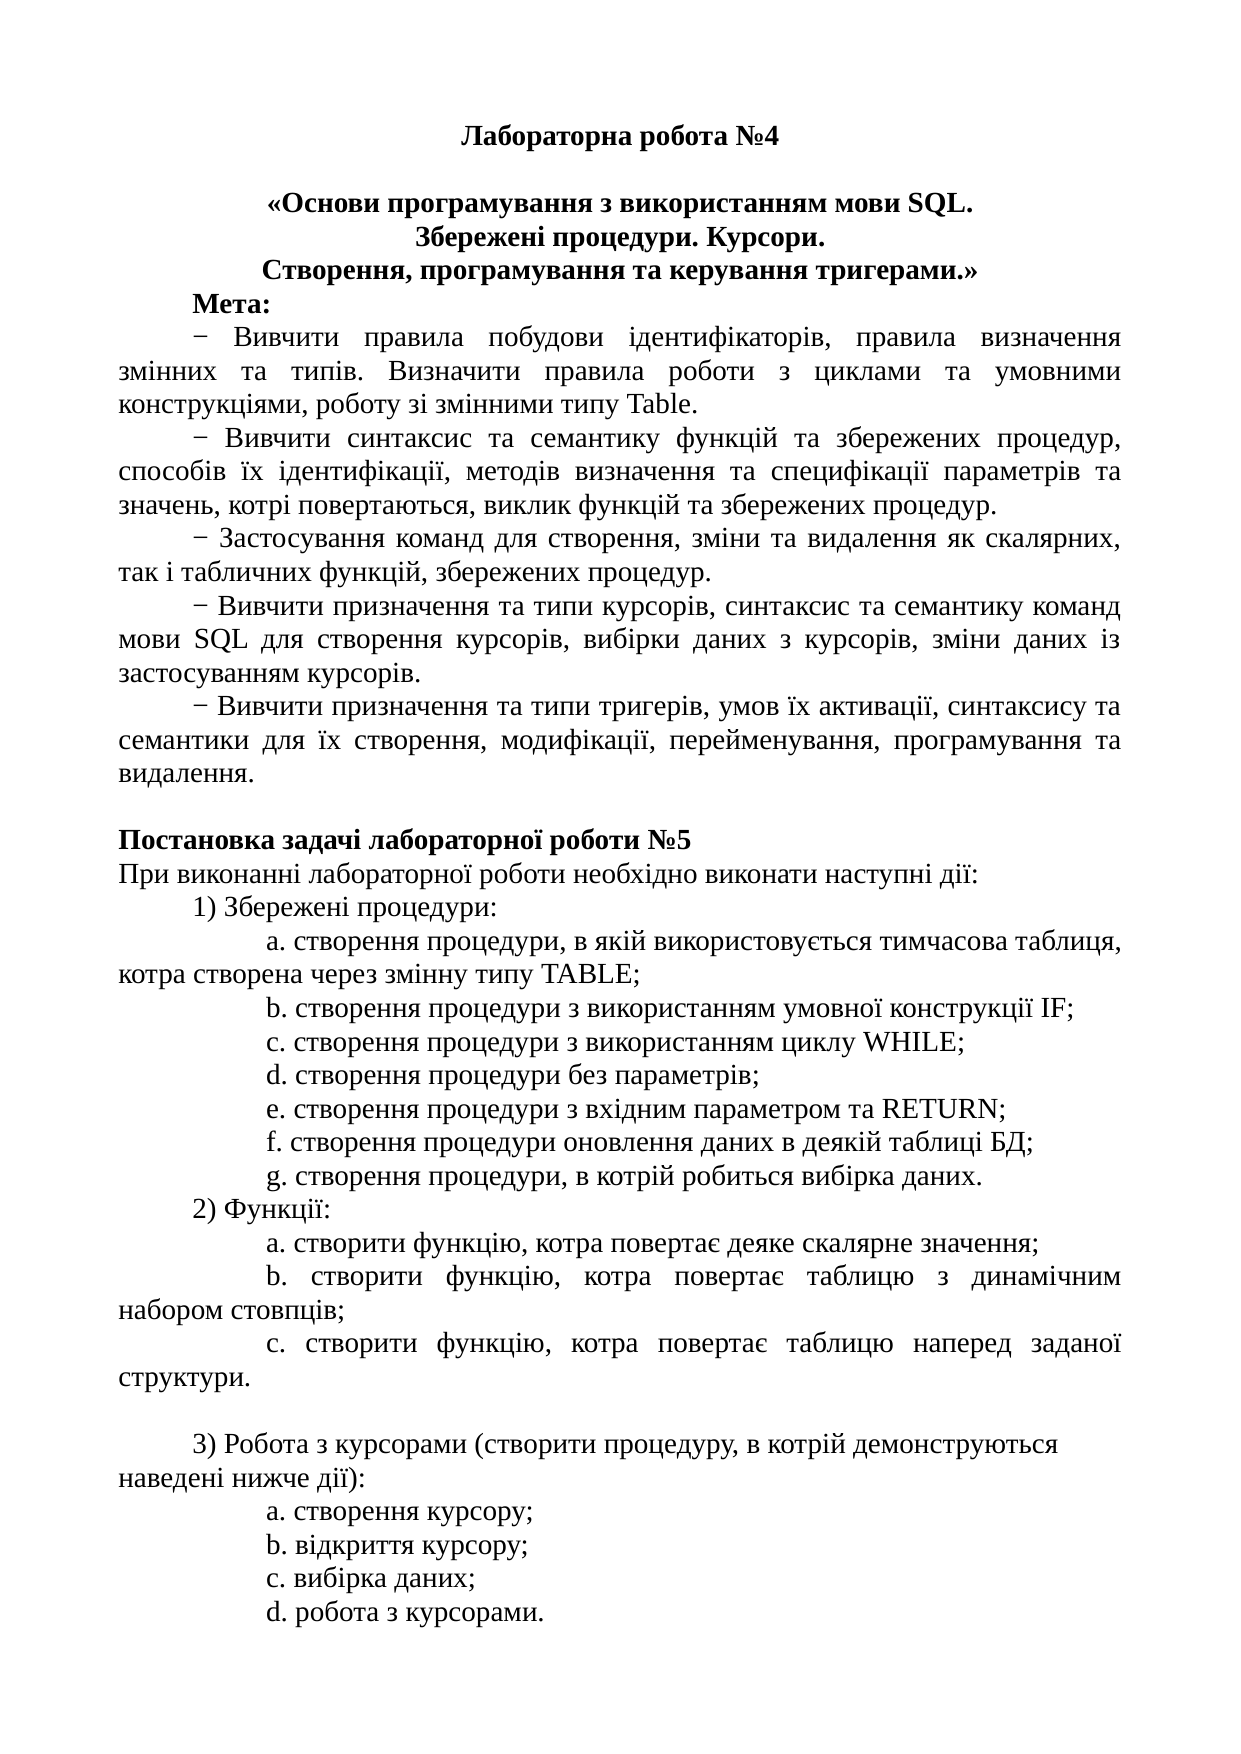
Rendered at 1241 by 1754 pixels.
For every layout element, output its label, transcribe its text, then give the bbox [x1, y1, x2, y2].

text Створення, програмування та керування тригерами.» [118, 252, 1122, 286]
text b. відкриття курсору; [118, 1527, 1122, 1560]
text a. створити функцію, котра повертає деяке скалярне значення; [118, 1225, 1122, 1258]
text b. створення процедури з використанням умовної конструкції IF; [118, 990, 1122, 1024]
text b. створити функцію, котра повертає таблицю з динамічним набором стовпців; [118, 1258, 1122, 1326]
text c. створення процедури з використанням циклу WHILE; [118, 1024, 1122, 1057]
text − Застосування команд для створення, зміни та видалення як скалярних, так і табличних функцій, збережених процедур. [118, 521, 1122, 588]
text a. створення процедури, в якій використовується тимчасова таблиця, котра створена через змінну типу TABLE; [118, 923, 1122, 990]
text g. створення процедури, в котрій робиться вибірка даних. [118, 1158, 1122, 1191]
text d. створення процедури без параметрів; [118, 1057, 1122, 1091]
text − Вивчити призначення та типи тригерів, умов їх активації, синтаксису та семантики для їх створення, модифікації, перейменування, програмування та видалення. [118, 688, 1122, 789]
text − Вивчити правила побудови ідентифікаторів, правила визначення змінних та типів. Визначити правила роботи з циклами та умовними конструкціями, роботу зі змінними типу Table. [118, 319, 1122, 420]
text Лабораторна робота №4 [118, 118, 1122, 152]
text − Вивчити призначення та типи курсорів, синтаксис та семантику команд мови SQL для створення курсорів, вибірки даних з курсорів, зміни даних із застосуванням курсорів. [118, 588, 1122, 688]
text При виконанні лабораторної роботи необхідно виконати наступні дії: [118, 856, 1122, 889]
text c. вибірка даних; [118, 1560, 1122, 1594]
text 1) Збережені процедури: [118, 889, 1122, 923]
text Збережені процедури. Курсори. [118, 219, 1122, 252]
text 3) Робота з курсорами (створити процедуру, в котрій демонструються [118, 1426, 1122, 1460]
text 2) Функції: [118, 1191, 1122, 1225]
text Мета: [118, 286, 1122, 319]
text − Вивчити синтаксис та семантику функцій та збережених процедур, способів їх ідентифікації, методів визначення та специфікації параметрів та значень, котрі повертаються, виклик функцій та збережених процедур. [118, 420, 1122, 521]
text a. створення курсору; [118, 1493, 1122, 1527]
text наведені нижче дії): [118, 1460, 1122, 1493]
text d. робота з курсорами. [118, 1594, 1122, 1627]
text c. створити функцію, котра повертає таблицю наперед заданої структури. [118, 1326, 1122, 1393]
text f. створення процедури оновлення даних в деякій таблиці БД; [118, 1124, 1122, 1158]
text e. створення процедури з вхідним параметром та RETURN; [118, 1091, 1122, 1124]
text «Основи програмування з використанням мови SQL. [118, 185, 1122, 219]
text Постановка задачі лабораторної роботи №5 [118, 822, 1122, 856]
